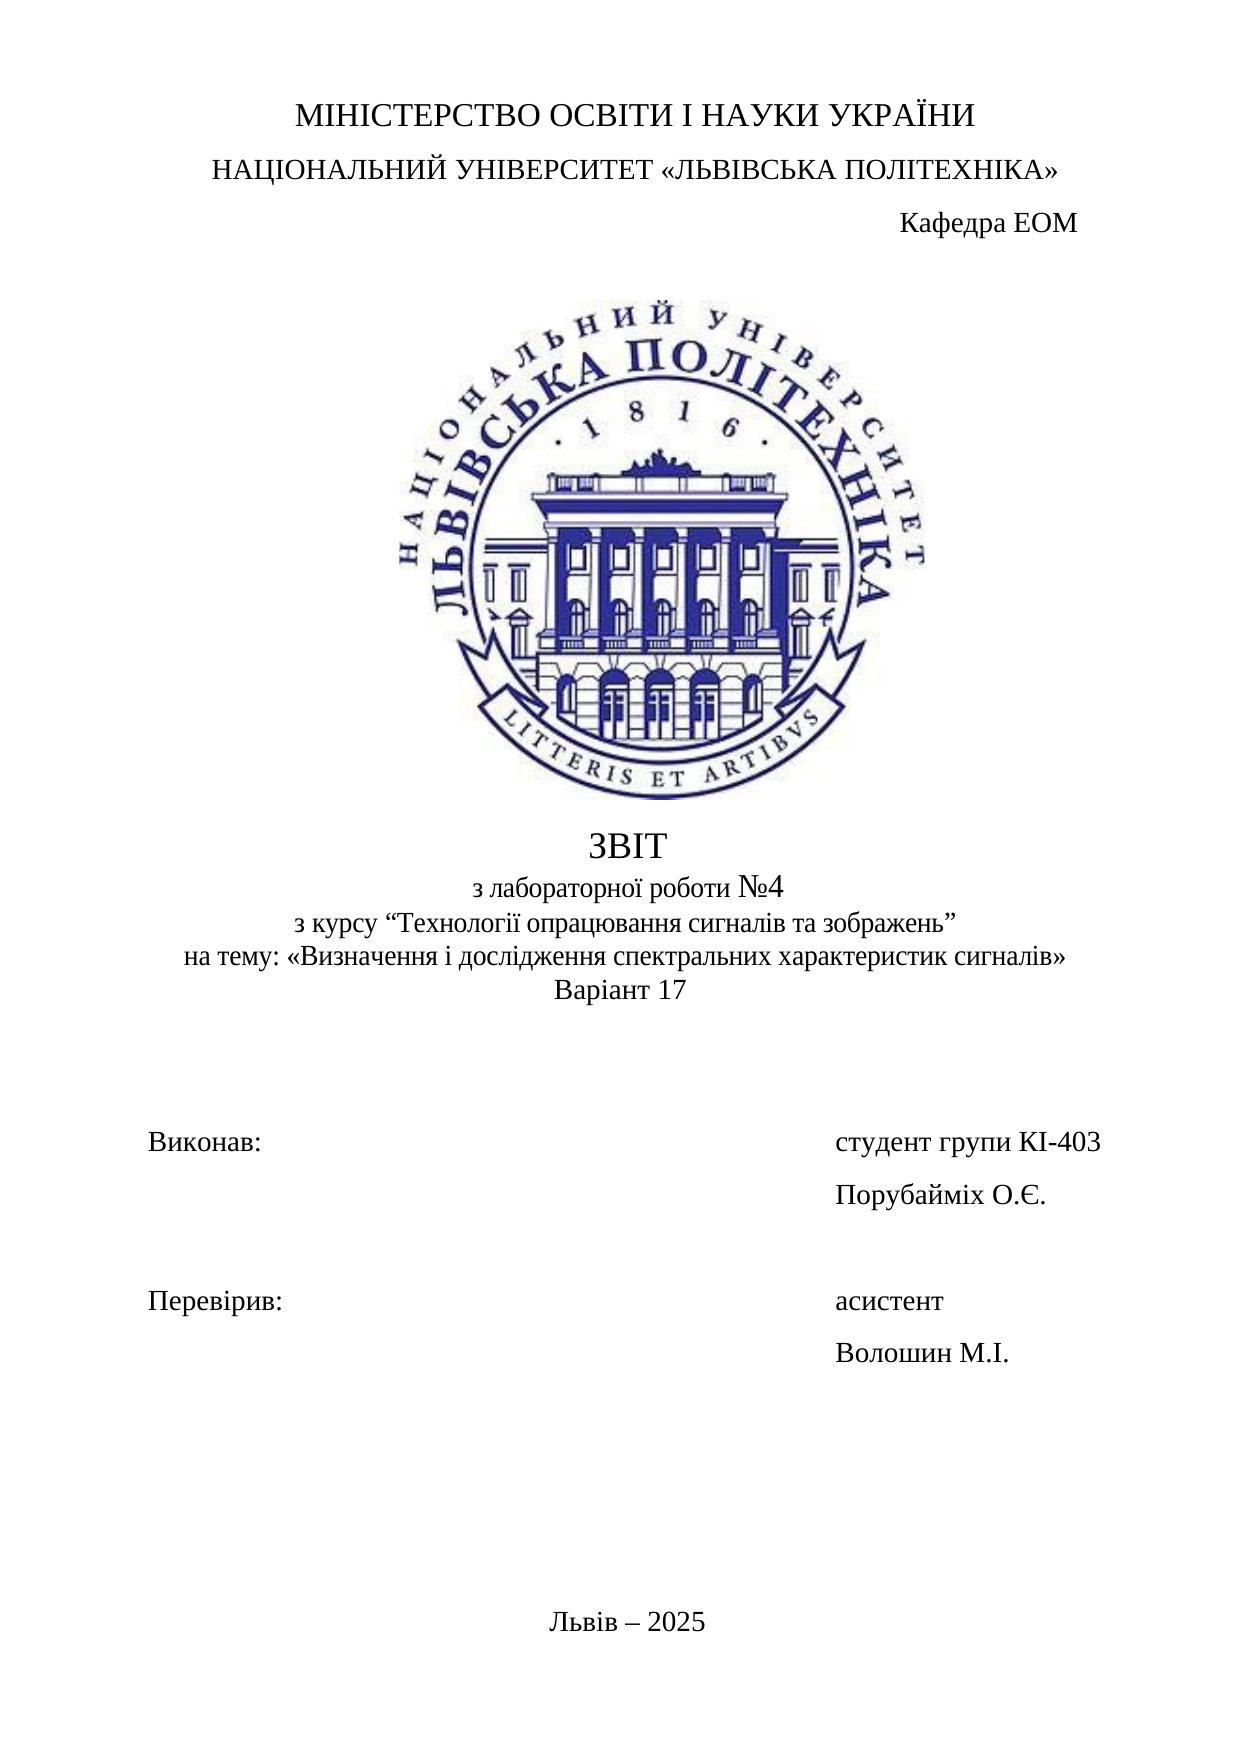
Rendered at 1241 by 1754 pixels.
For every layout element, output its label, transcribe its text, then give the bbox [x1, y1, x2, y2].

text на тему: «Визначення і дослідження спектральних характеристик сигналів» [148, 938, 1093, 972]
text асистент [835, 1283, 1152, 1316]
text Львів – 2025 [320, 1604, 934, 1638]
text з лабораторної роботи №4 [320, 866, 936, 905]
subtitle ЗВІТ [320, 823, 935, 866]
text Порубайміх О.Є. [835, 1177, 1152, 1211]
text МІНІСТЕРСТВО ОСВІТИ І НАУКИ УКРАЇНИ [221, 95, 1048, 134]
picture [399, 300, 925, 800]
text Виконав: [148, 1124, 806, 1158]
text Перевірив: [148, 1283, 806, 1316]
text Волошин М.І. [835, 1335, 1152, 1369]
subtitle Кафедра ЕОМ­ [192, 205, 1078, 238]
text з курсу “Технології опрацювання сигналів та зображень” [266, 905, 974, 938]
text студент групи КІ-403 [835, 1124, 1152, 1158]
subtitle НАЦІОНАЛЬНИЙ УНІВЕРСИТЕТ «ЛЬВІВСЬКА ПОЛІТЕХНІКА» [192, 152, 1078, 186]
text Варіант 17 [266, 972, 974, 1006]
